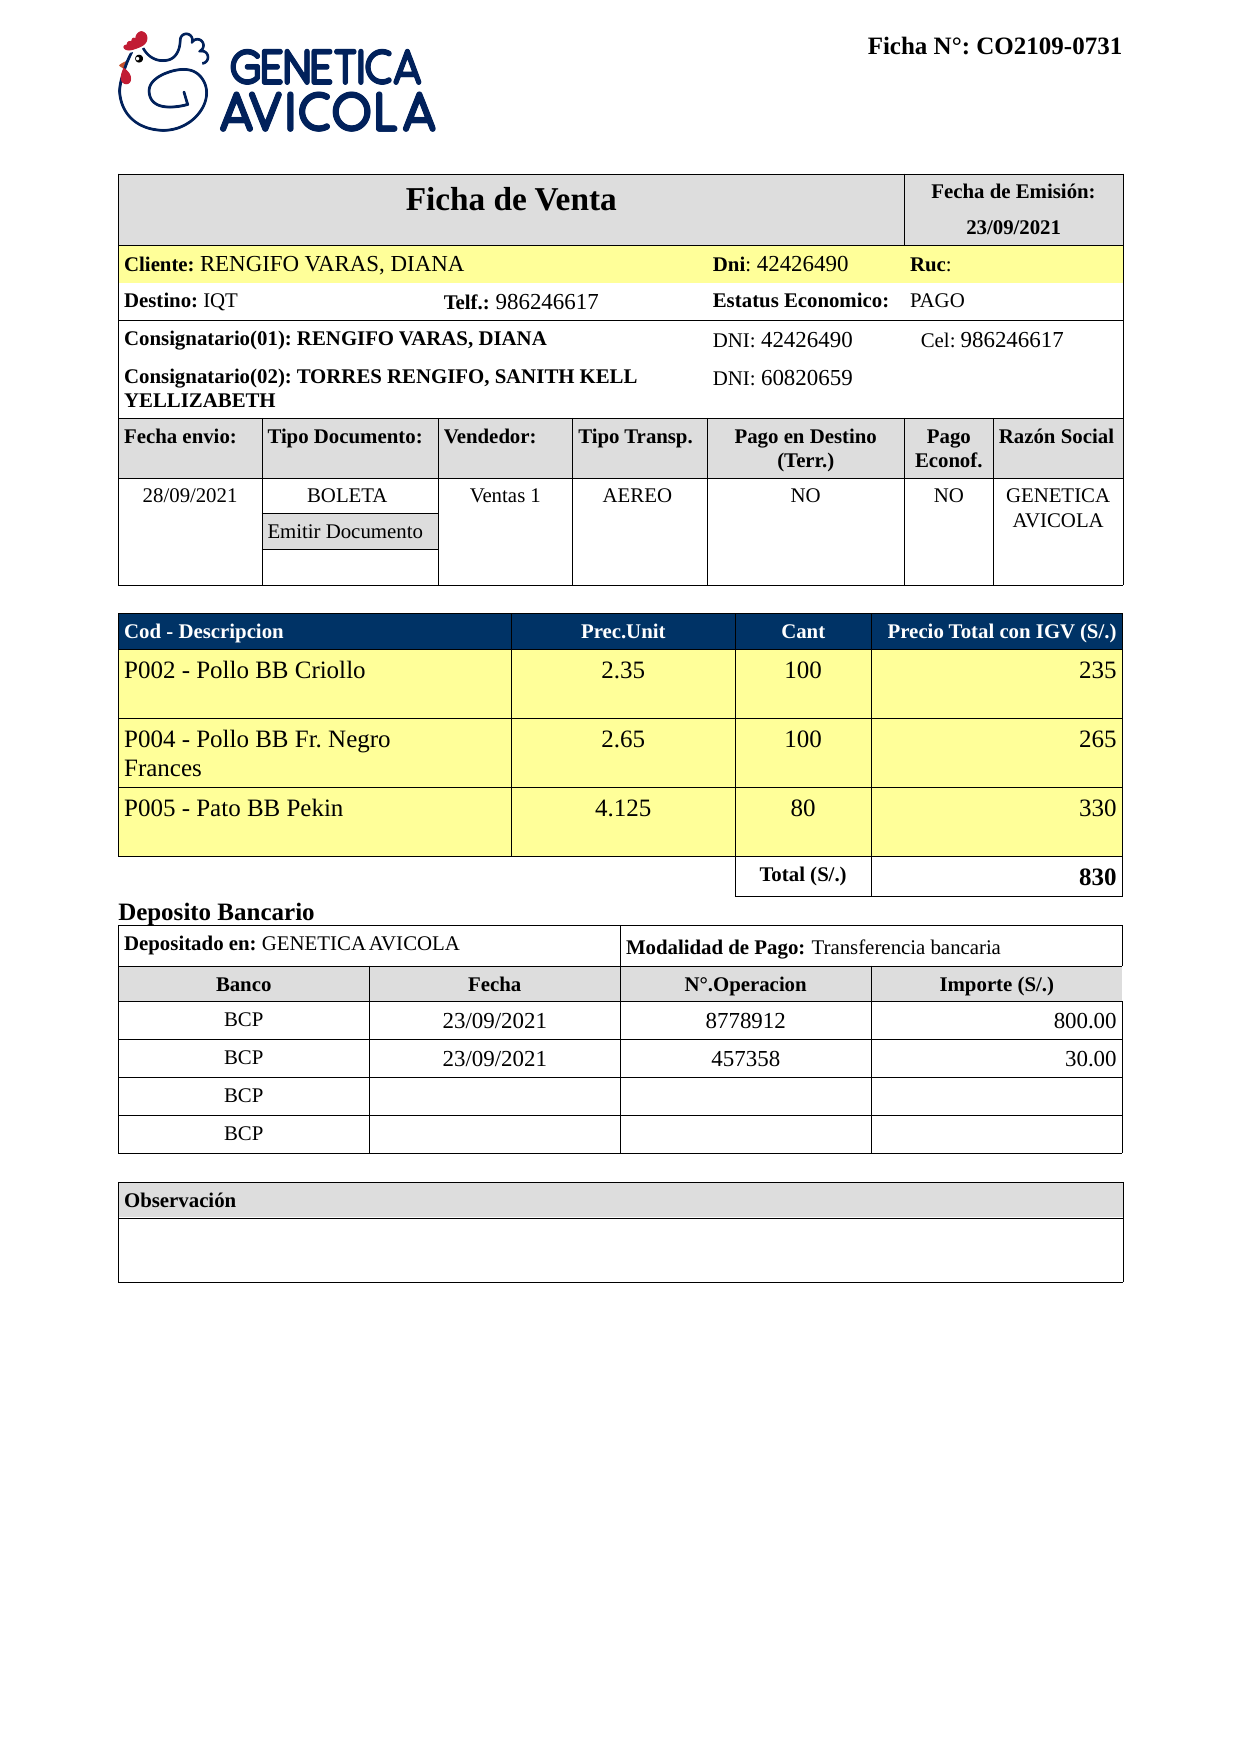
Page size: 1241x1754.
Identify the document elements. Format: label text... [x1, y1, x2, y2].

table_cell Dni: 42426490 [707, 246, 904, 283]
table_cell 800.00 [872, 1002, 1122, 1039]
table_cell Banco [119, 967, 369, 1001]
table_cell BCP [119, 1002, 369, 1039]
table_cell AEREO [573, 479, 707, 584]
table_cell [621, 1078, 871, 1115]
table_cell [118, 857, 511, 896]
table_cell 28/09/2021 [119, 479, 262, 584]
table_cell Pago en Destino (Terr.) [708, 419, 904, 478]
table_cell 100 [736, 650, 871, 718]
table_cell 4.125 [512, 788, 735, 856]
table_cell 457358 [621, 1040, 871, 1077]
table_cell BCP [119, 1040, 369, 1077]
table_cell BOLETA [263, 479, 438, 513]
table_cell Total (S/.) [736, 857, 871, 896]
table_cell 8778912 [621, 1002, 871, 1039]
table_cell 235 [872, 650, 1122, 718]
table_cell 2.65 [512, 719, 735, 787]
table_cell [621, 1116, 871, 1153]
table_cell Ruc: [904, 246, 1123, 283]
table_cell N°.Operacion [621, 967, 871, 1001]
table_cell Pago Econof. [905, 419, 993, 478]
table_cell [370, 1078, 620, 1115]
table_cell [872, 1116, 1122, 1153]
table_cell [872, 1078, 1122, 1115]
table_cell [263, 550, 438, 584]
table_cell P005 - Pato BB Pekin [119, 788, 511, 856]
table_cell 23/09/2021 [905, 209, 1123, 245]
table_header Modalidad de Pago: Transferencia bancaria [621, 926, 1122, 966]
table_header Ficha de Venta [119, 175, 904, 245]
table_cell P004 - Pollo BB Fr. Negro Frances [119, 719, 511, 787]
table_cell Tipo Transp. [573, 419, 707, 478]
table_cell GENETICA AVICOLA [994, 479, 1123, 584]
table_cell 100 [736, 719, 871, 787]
table_cell Consignatario(01): RENGIFO VARAS, DIANA [119, 321, 707, 358]
table_cell Razón Social [994, 419, 1123, 478]
table_cell 330 [872, 788, 1122, 856]
table_cell [119, 1219, 1123, 1282]
table_header Cod - Descripcion [119, 614, 511, 649]
table_cell Destino: IQT [119, 283, 438, 320]
table_cell [511, 857, 735, 896]
table_cell Consignatario(02): TORRES RENGIFO, SANITH KELL YELLIZABETH [119, 358, 707, 418]
table_cell Emitir Documento [263, 514, 438, 549]
text Deposito Bancario [118, 897, 1122, 925]
table_header Observación [119, 1183, 1123, 1217]
table_cell 23/09/2021 [370, 1040, 620, 1077]
table_cell BCP [119, 1078, 369, 1115]
table_cell 80 [736, 788, 871, 856]
table_cell 265 [872, 719, 1122, 787]
table_cell Fecha [370, 967, 620, 1001]
table_header Fecha de Emisión: [905, 175, 1123, 209]
table_cell Estatus Economico: [707, 283, 904, 320]
table_cell 2.35 [512, 650, 735, 718]
table_cell 30.00 [872, 1040, 1122, 1077]
table_cell Importe (S/.) [872, 967, 1122, 1001]
table_cell DNI: 60820659 [707, 358, 1123, 418]
table_header Cant [736, 614, 871, 649]
table_cell Cliente: RENGIFO VARAS, DIANA [119, 246, 707, 283]
table_cell Cel: 986246617 [915, 321, 1123, 358]
table_cell Ventas 1 [439, 479, 572, 584]
table_header Prec.Unit [512, 614, 735, 649]
table_cell BCP [119, 1116, 369, 1153]
table_cell NO [905, 479, 993, 584]
table_header Depositado en: GENETICA AVICOLA [119, 926, 620, 966]
table_cell DNI: 42426490 [707, 321, 915, 358]
table_cell Tipo Documento: [263, 419, 438, 478]
table_header Precio Total con IGV (S/.) [872, 614, 1122, 649]
table_cell Telf.: 986246617 [438, 283, 707, 320]
table_cell PAGO [904, 283, 1123, 320]
table_cell P002 - Pollo BB Criollo [119, 650, 511, 718]
table_cell Vendedor: [439, 419, 572, 478]
picture [118, 31, 436, 132]
table_cell [370, 1116, 620, 1153]
table_cell NO [708, 479, 904, 584]
table_cell 830 [872, 857, 1122, 896]
table_cell 23/09/2021 [370, 1002, 620, 1039]
table_cell Fecha envio: [119, 419, 262, 478]
